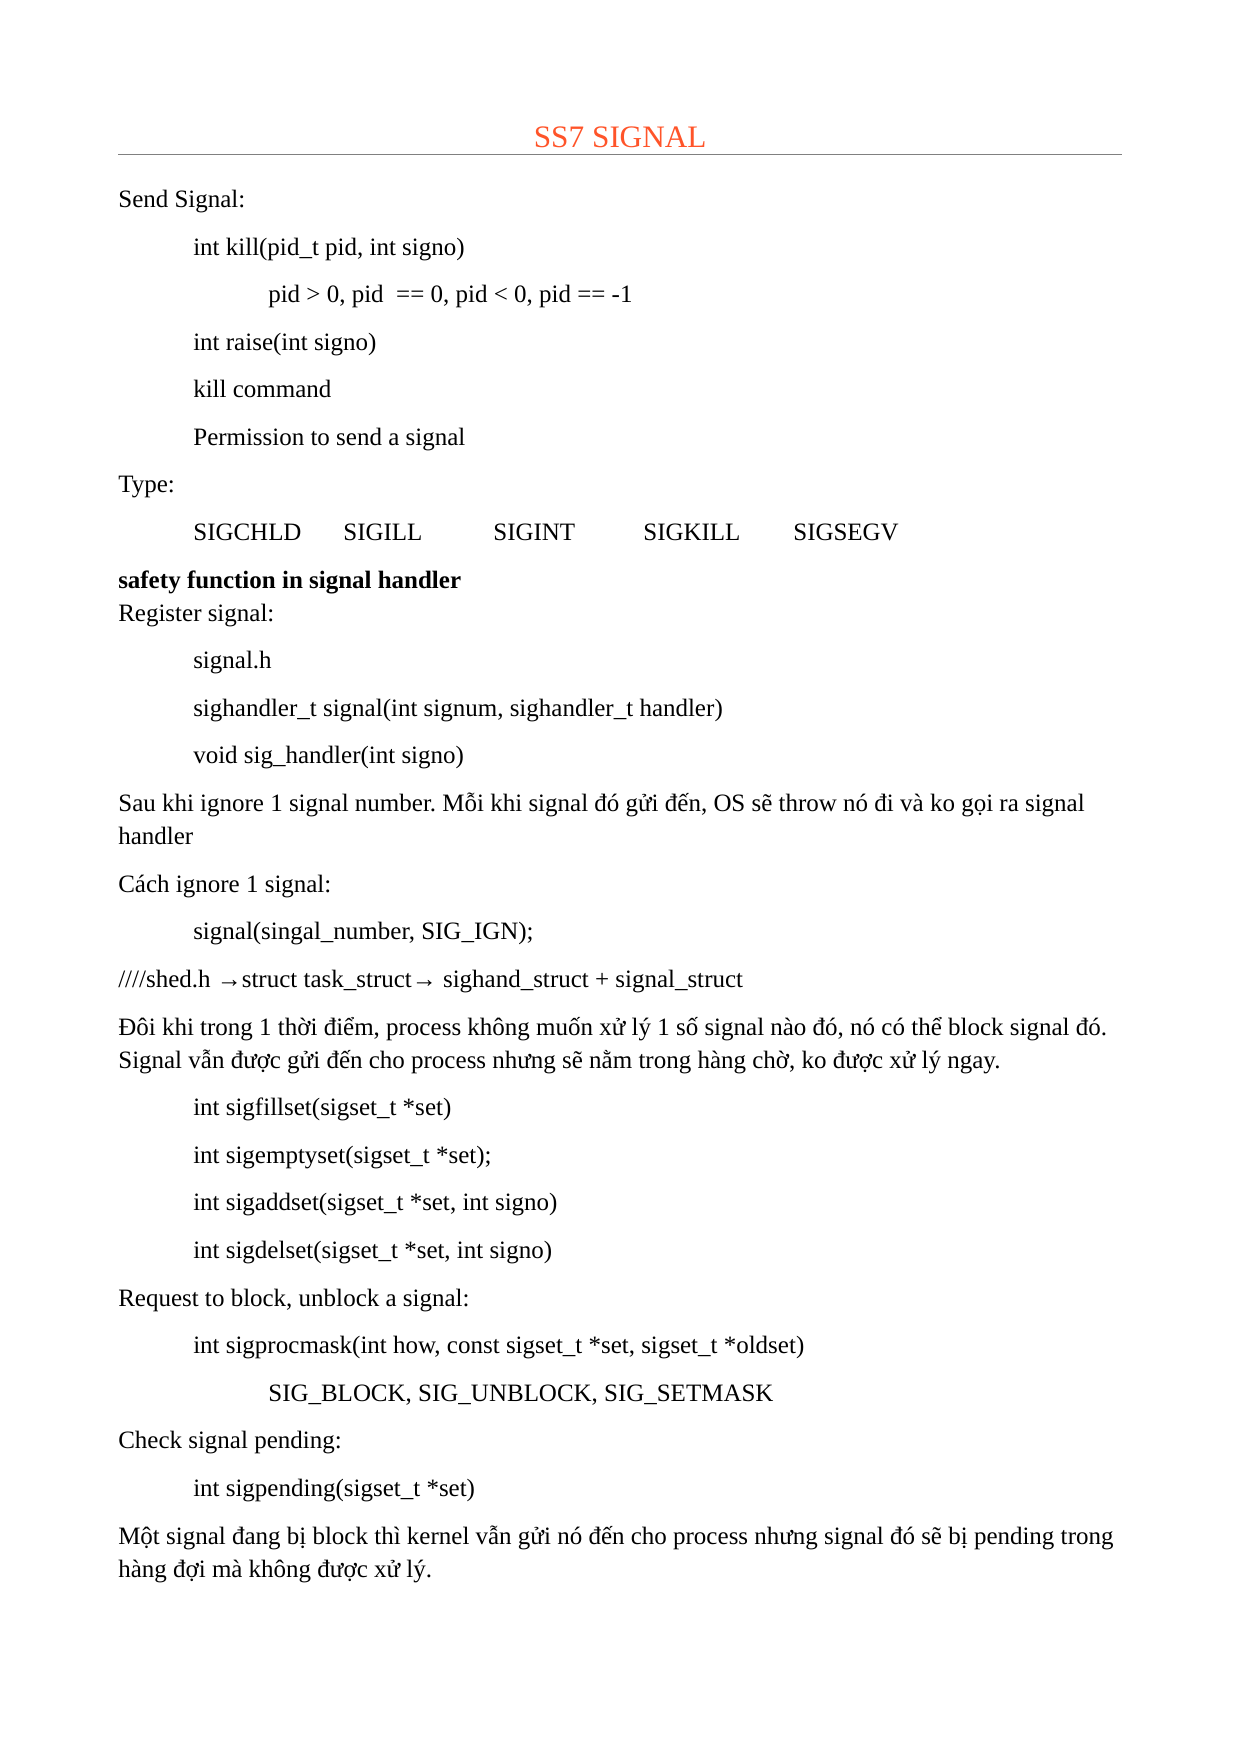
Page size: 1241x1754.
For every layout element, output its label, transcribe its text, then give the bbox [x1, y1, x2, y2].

text ////shed.h →struct task_struct→ sighand_struct + signal_struct [118, 964, 1122, 993]
text void sig_handler(int signo) [118, 741, 1122, 769]
text Cách ignore 1 signal: [118, 869, 1122, 898]
text sighandler_t signal(int signum, sighandler_t handler) [118, 693, 1122, 722]
text SIGCHLD SIGILL SIGINT SIGKILL SIGSEGV [118, 517, 1122, 546]
text int sigdelset(sigset_t *set, int signo) [118, 1235, 1122, 1264]
text int sigemptyset(sigset_t *set); [118, 1140, 1122, 1169]
text Check signal pending: [118, 1426, 1122, 1454]
text int sigfillset(sigset_t *set) [118, 1092, 1122, 1121]
text Type: [118, 469, 1122, 498]
text Permission to send a signal [118, 422, 1122, 451]
text Request to block, unblock a signal: [118, 1283, 1122, 1311]
text Đôi khi trong 1 thời điểm, process không muốn xử lý 1 số signal nào đó, nó có thể block signal đó. Signal vẫn được gửi đến cho process nhưng sẽ nằm trong hàng chờ, ko được xử lý ngay. [118, 1012, 1122, 1073]
text signal.h [118, 645, 1122, 674]
text SIG_BLOCK, SIG_UNBLOCK, SIG_SETMASK [118, 1378, 1122, 1407]
text safety function in signal handler Register signal: [118, 565, 1122, 627]
text int sigaddset(sigset_t *set, int signo) [118, 1187, 1122, 1216]
text kill command [118, 374, 1122, 403]
text Một signal đang bị block thì kernel vẫn gửi nó đến cho process nhưng signal đó sẽ bị pending trong hàng đợi mà không được xử lý. [118, 1521, 1122, 1582]
text int kill(pid_t pid, int signo) [118, 232, 1122, 260]
text signal(singal_number, SIG_IGN); [118, 916, 1122, 945]
text Send Signal: [118, 184, 1122, 213]
text int sigpending(sigset_t *set) [118, 1473, 1122, 1502]
text Sau khi ignore 1 signal number. Mỗi khi signal đó gửi đến, OS sẽ throw nó đi và ko gọi ra signal handler [118, 788, 1122, 850]
text pid > 0, pid == 0, pid < 0, pid == -1 [118, 279, 1122, 308]
text int sigprocmask(int how, const sigset_t *set, sigset_t *oldset) [118, 1330, 1122, 1359]
text SS7 SIGNAL [118, 118, 1122, 154]
text int raise(int signo) [118, 327, 1122, 356]
